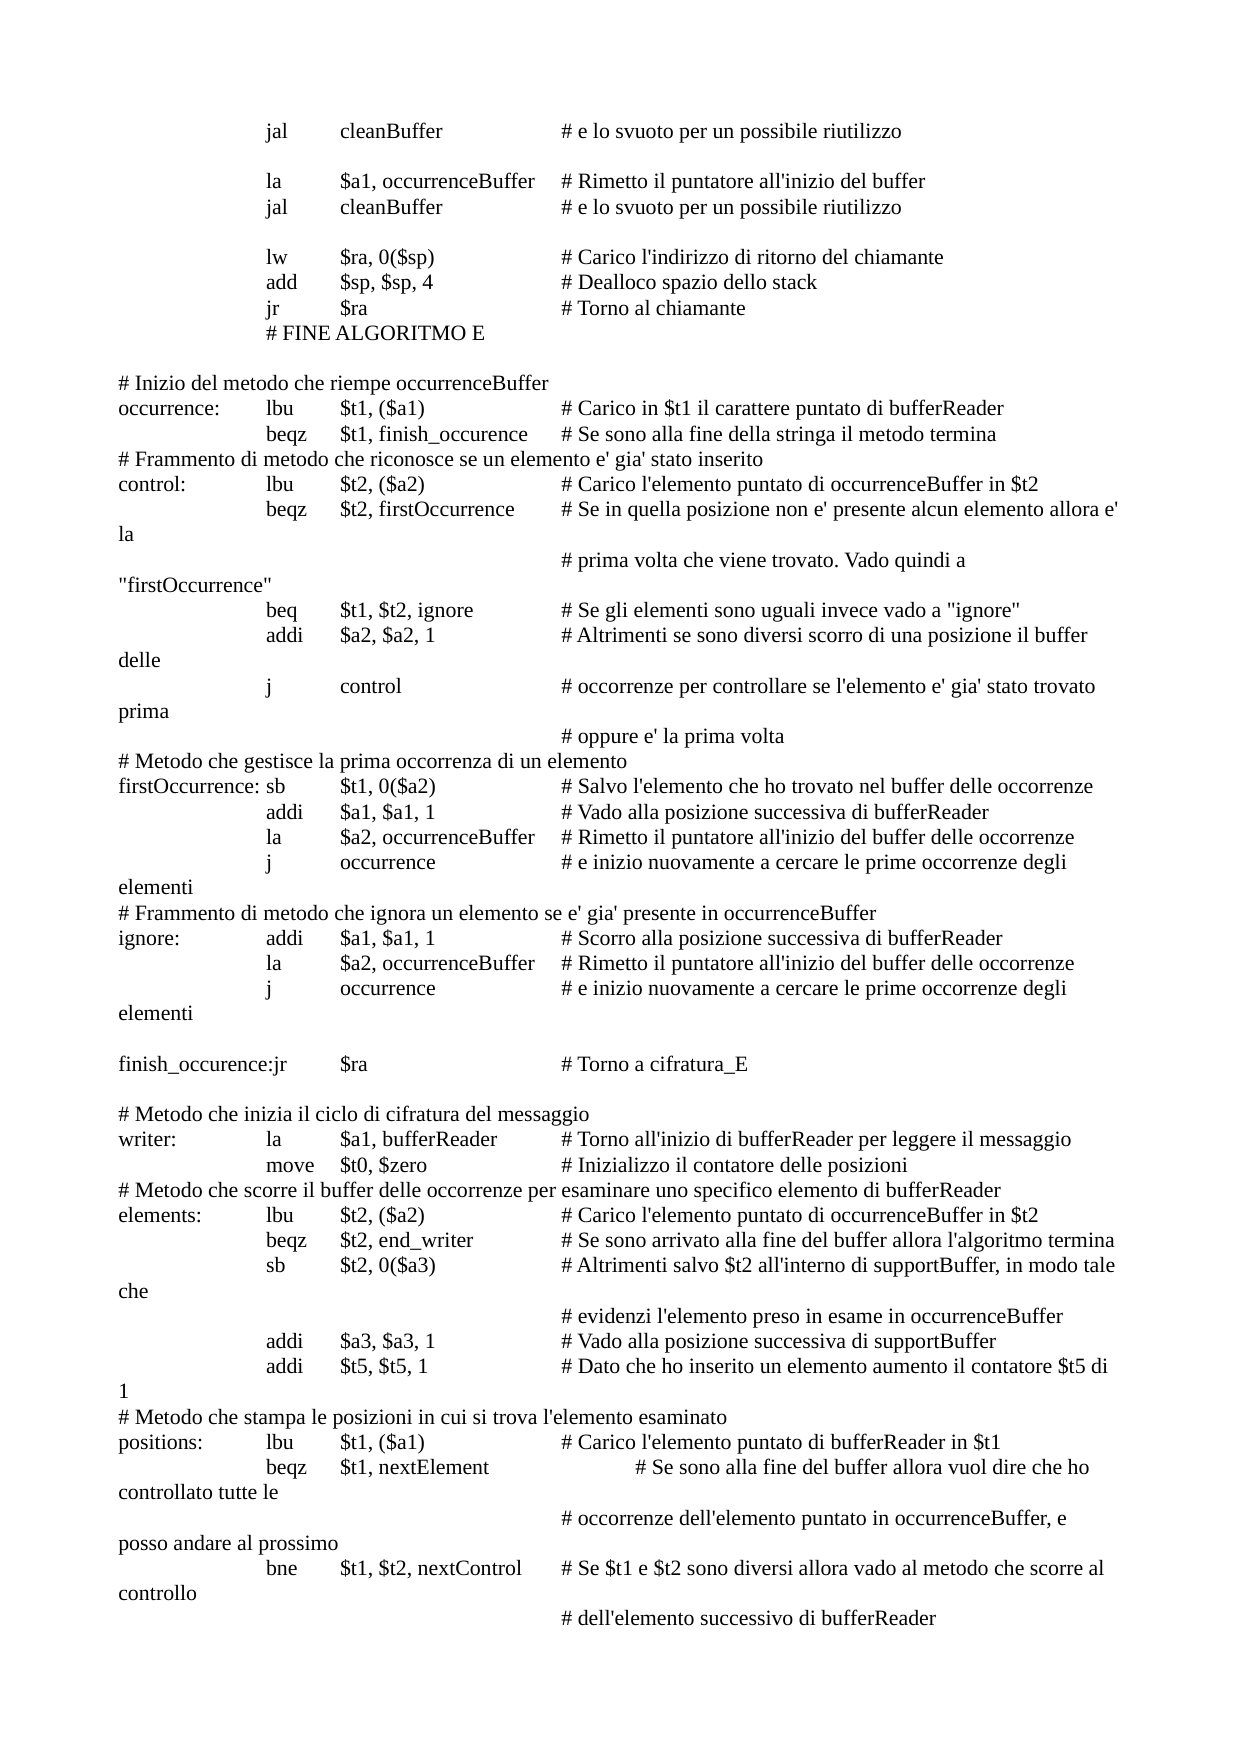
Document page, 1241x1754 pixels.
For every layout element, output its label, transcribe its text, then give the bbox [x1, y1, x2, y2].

text # oppure e' la prima volta [118, 723, 1122, 748]
text # Metodo che inizia il ciclo di cifratura del messaggio [118, 1101, 1122, 1126]
text add $sp, $sp, 4 # Dealloco spazio dello stack [118, 269, 1122, 294]
text beqz $t1, finish_occurence # Se sono alla fine della stringa il metodo termina [118, 421, 1122, 446]
text beqz $t2, end_writer # Se sono arrivato alla fine del buffer allora l'algoritmo termina [118, 1227, 1122, 1252]
text control: lbu $t2, ($a2) # Carico l'elemento puntato di occurrenceBuffer in $t2 [118, 471, 1122, 496]
text move $t0, $zero # Inizializzo il contatore delle posizioni [118, 1152, 1122, 1177]
text # prima volta che viene trovato. Vado quindi a "firstOccurrence" [118, 547, 1122, 597]
text jr $ra # Torno al chiamante [118, 294, 1122, 320]
text # dell'elemento successivo di bufferReader [118, 1605, 1122, 1631]
text # Frammento di metodo che riconosce se un elemento e' gia' stato inserito [118, 446, 1122, 471]
text beq $t1, $t2, ignore # Se gli elementi sono uguali invece vado a "ignore" [118, 597, 1122, 622]
text # Metodo che scorre il buffer delle occorrenze per esaminare uno specifico elemento di bufferReader [118, 1177, 1122, 1202]
text addi $t5, $t5, 1 # Dato che ho inserito un elemento aumento il contatore $t5 di 1 [118, 1353, 1122, 1404]
text addi $a3, $a3, 1 # Vado alla posizione successiva di supportBuffer [118, 1328, 1122, 1353]
text j occurrence # e inizio nuovamente a cercare le prime occorrenze degli elementi [118, 849, 1122, 899]
text # evidenzi l'elemento preso in esame in occurrenceBuffer [118, 1303, 1122, 1328]
text beqz $t1, nextElement # Se sono alla fine del buffer allora vuol dire che ho controllato tutte le [118, 1454, 1122, 1504]
text addi $a2, $a2, 1 # Altrimenti se sono diversi scorro di una posizione il buffer delle [118, 622, 1122, 673]
text firstOccurrence: sb $t1, 0($a2) # Salvo l'elemento che ho trovato nel buffer delle occorrenze [118, 773, 1122, 799]
text # Frammento di metodo che ignora un elemento se e' gia' presente in occurrenceBuffer [118, 899, 1122, 925]
text sb $t2, 0($a3) # Altrimenti salvo $t2 all'interno di supportBuffer, in modo tale che [118, 1252, 1122, 1303]
text jal cleanBuffer # e lo svuoto per un possibile riutilizzo [118, 194, 1122, 219]
text bne $t1, $t2, nextControl # Se $t1 e $t2 sono diversi allora vado al metodo che scorre al controllo [118, 1555, 1122, 1605]
text positions: lbu $t1, ($a1) # Carico l'elemento puntato di bufferReader in $t1 [118, 1429, 1122, 1454]
text lw $ra, 0($sp) # Carico l'indirizzo di ritorno del chiamante [118, 244, 1122, 269]
text jal cleanBuffer # e lo svuoto per un possibile riutilizzo [118, 118, 1122, 143]
text # Inizio del metodo che riempe occurrenceBuffer [118, 370, 1122, 395]
text la $a2, occurrenceBuffer # Rimetto il puntatore all'inizio del buffer delle occorrenze [118, 950, 1122, 975]
text la $a1, occurrenceBuffer # Rimetto il puntatore all'inizio del buffer [118, 168, 1122, 194]
text la $a2, occurrenceBuffer # Rimetto il puntatore all'inizio del buffer delle occorrenze [118, 824, 1122, 849]
text # Metodo che gestisce la prima occorrenza di un elemento [118, 748, 1122, 773]
text # Metodo che stampa le posizioni in cui si trova l'elemento esaminato [118, 1404, 1122, 1429]
text addi $a1, $a1, 1 # Vado alla posizione successiva di bufferReader [118, 799, 1122, 824]
text finish_occurence:jr $ra # Torno a cifratura_E [118, 1051, 1122, 1076]
text ignore: addi $a1, $a1, 1 # Scorro alla posizione successiva di bufferReader [118, 925, 1122, 950]
text beqz $t2, firstOccurrence # Se in quella posizione non e' presente alcun elemento allora e' la [118, 496, 1122, 547]
text elements: lbu $t2, ($a2) # Carico l'elemento puntato di occurrenceBuffer in $t2 [118, 1202, 1122, 1227]
text # occorrenze dell'elemento puntato in occurrenceBuffer, e posso andare al prossimo [118, 1504, 1122, 1555]
text writer: la $a1, bufferReader # Torno all'inizio di bufferReader per leggere il messaggio [118, 1126, 1122, 1152]
text occurrence: lbu $t1, ($a1) # Carico in $t1 il carattere puntato di bufferReader [118, 395, 1122, 421]
text # FINE ALGORITMO E [118, 320, 1122, 345]
text j control # occorrenze per controllare se l'elemento e' gia' stato trovato prima [118, 673, 1122, 723]
text j occurrence # e inizio nuovamente a cercare le prime occorrenze degli elementi [118, 975, 1122, 1026]
